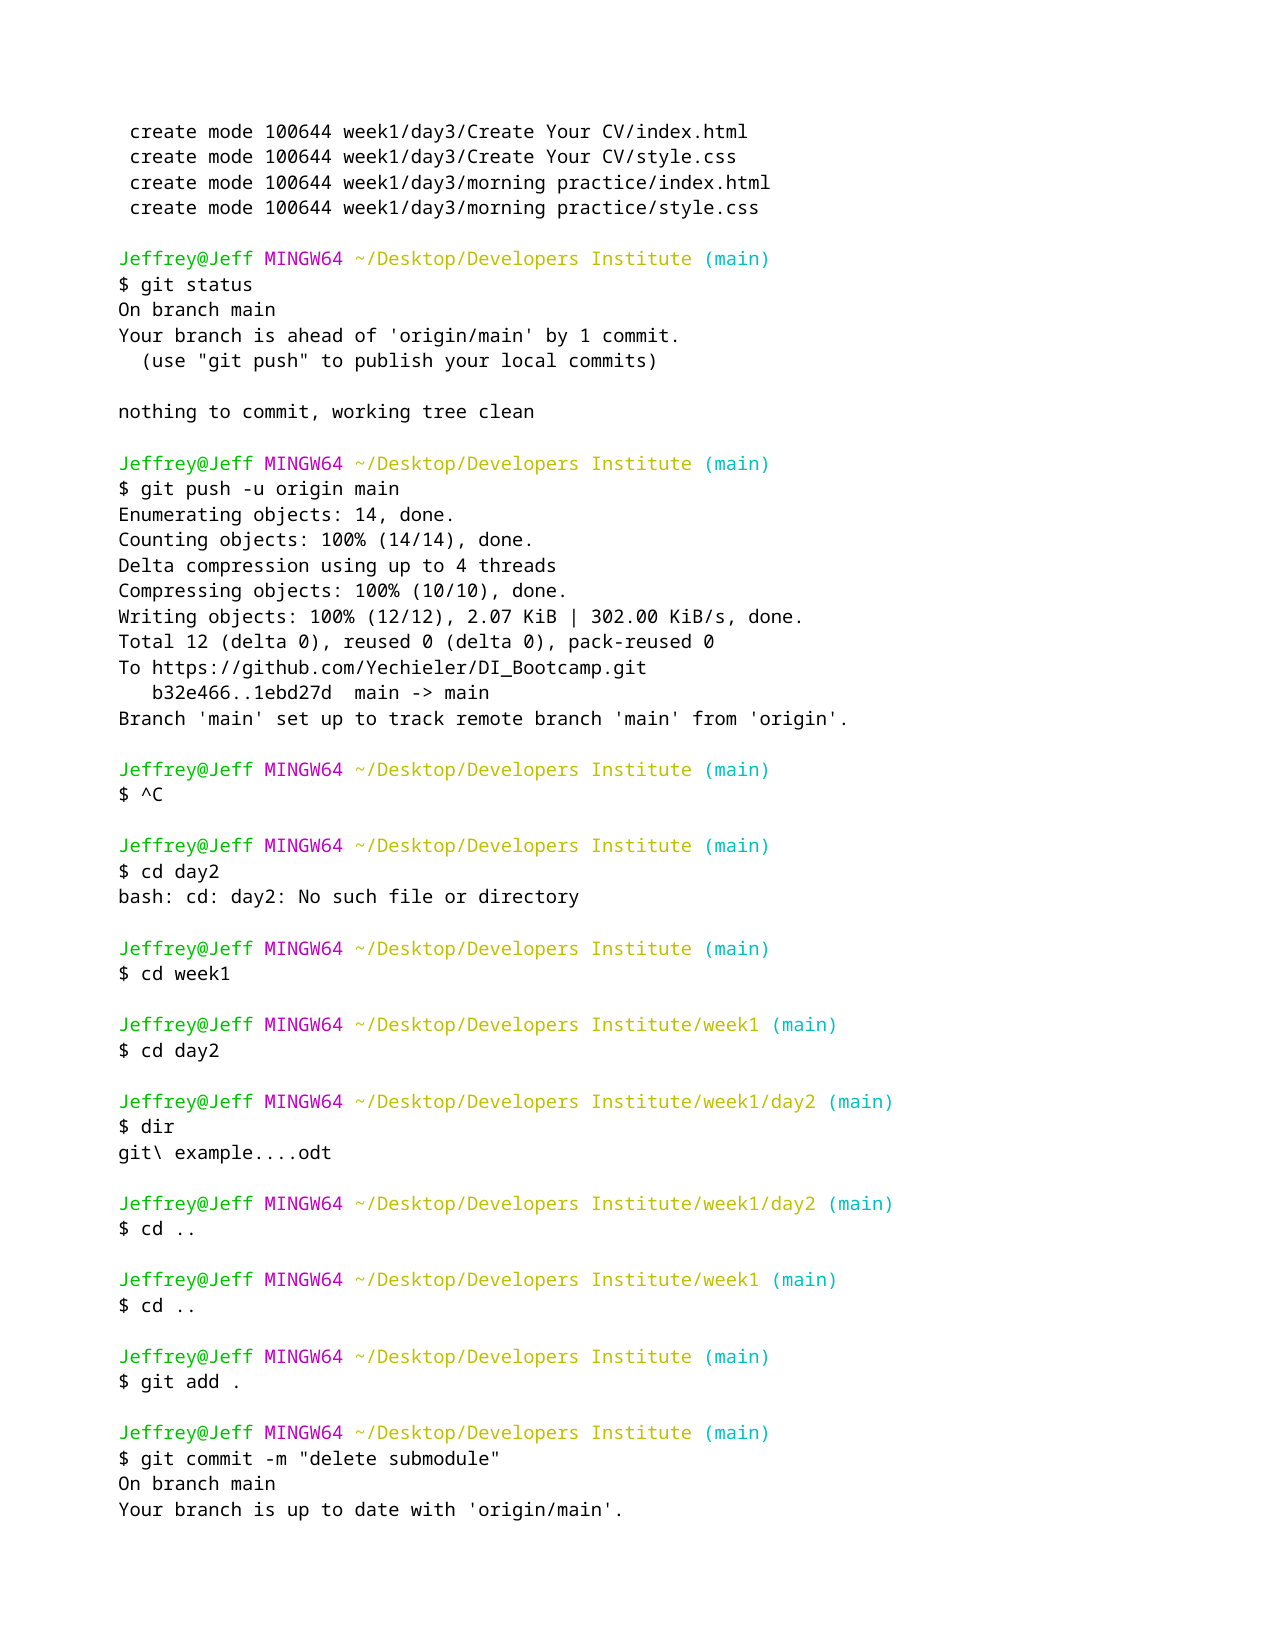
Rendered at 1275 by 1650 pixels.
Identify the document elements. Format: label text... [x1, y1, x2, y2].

text Total 12 (delta 0), reused 0 (delta 0), pack-reused 0 [118, 628, 1157, 654]
text (use "git push" to publish your local commits) [118, 348, 1157, 373]
text $ git add . [118, 1369, 1157, 1394]
text Jeffrey@Jeff MINGW64 ~/Desktop/Developers Institute/week1/day2 (main) [118, 1088, 1157, 1113]
text Enumerating objects: 14, done. [118, 501, 1157, 526]
text Jeffrey@Jeff MINGW64 ~/Desktop/Developers Institute (main) [118, 1343, 1157, 1369]
text Delta compression using up to 4 threads [118, 552, 1157, 577]
text Jeffrey@Jeff MINGW64 ~/Desktop/Developers Institute (main) [118, 935, 1157, 960]
text Your branch is ahead of 'origin/main' by 1 commit. [118, 322, 1157, 348]
text Jeffrey@Jeff MINGW64 ~/Desktop/Developers Institute/week1 (main) [118, 1267, 1157, 1292]
text $ git commit -m "delete submodule" [118, 1445, 1157, 1471]
text Jeffrey@Jeff MINGW64 ~/Desktop/Developers Institute (main) [118, 450, 1157, 475]
text create mode 100644 week1/day3/morning practice/index.html [118, 169, 1157, 195]
text Compressing objects: 100% (10/10), done. [118, 577, 1157, 603]
text $ git status [118, 271, 1157, 297]
text Branch 'main' set up to track remote branch 'main' from 'origin'. [118, 705, 1157, 731]
text bash: cd: day2: No such file or directory [118, 884, 1157, 909]
text Jeffrey@Jeff MINGW64 ~/Desktop/Developers Institute (main) [118, 246, 1157, 271]
text $ ^C [118, 782, 1157, 807]
text Jeffrey@Jeff MINGW64 ~/Desktop/Developers Institute (main) [118, 833, 1157, 858]
text $ cd .. [118, 1216, 1157, 1241]
text $ cd day2 [118, 858, 1157, 884]
text Jeffrey@Jeff MINGW64 ~/Desktop/Developers Institute/week1/day2 (main) [118, 1190, 1157, 1216]
text On branch main [118, 1471, 1157, 1496]
text nothing to commit, working tree clean [118, 399, 1157, 424]
text Your branch is up to date with 'origin/main'. [118, 1496, 1157, 1522]
text On branch main [118, 297, 1157, 322]
text Jeffrey@Jeff MINGW64 ~/Desktop/Developers Institute/week1 (main) [118, 1011, 1157, 1037]
text create mode 100644 week1/day3/morning practice/style.css [118, 195, 1157, 220]
text $ cd .. [118, 1292, 1157, 1318]
text Counting objects: 100% (14/14), done. [118, 526, 1157, 552]
text create mode 100644 week1/day3/Create Your CV/style.css [118, 144, 1157, 169]
text Jeffrey@Jeff MINGW64 ~/Desktop/Developers Institute (main) [118, 1420, 1157, 1445]
text $ cd week1 [118, 960, 1157, 986]
text Writing objects: 100% (12/12), 2.07 KiB | 302.00 KiB/s, done. [118, 603, 1157, 628]
text Jeffrey@Jeff MINGW64 ~/Desktop/Developers Institute (main) [118, 756, 1157, 782]
text $ git push -u origin main [118, 475, 1157, 501]
text create mode 100644 week1/day3/Create Your CV/index.html [118, 118, 1157, 144]
text To https://github.com/Yechieler/DI_Bootcamp.git [118, 654, 1157, 679]
text $ cd day2 [118, 1037, 1157, 1062]
text git\ example....odt [118, 1139, 1157, 1164]
text $ dir [118, 1113, 1157, 1139]
text b32e466..1ebd27d main -> main [118, 679, 1157, 705]
